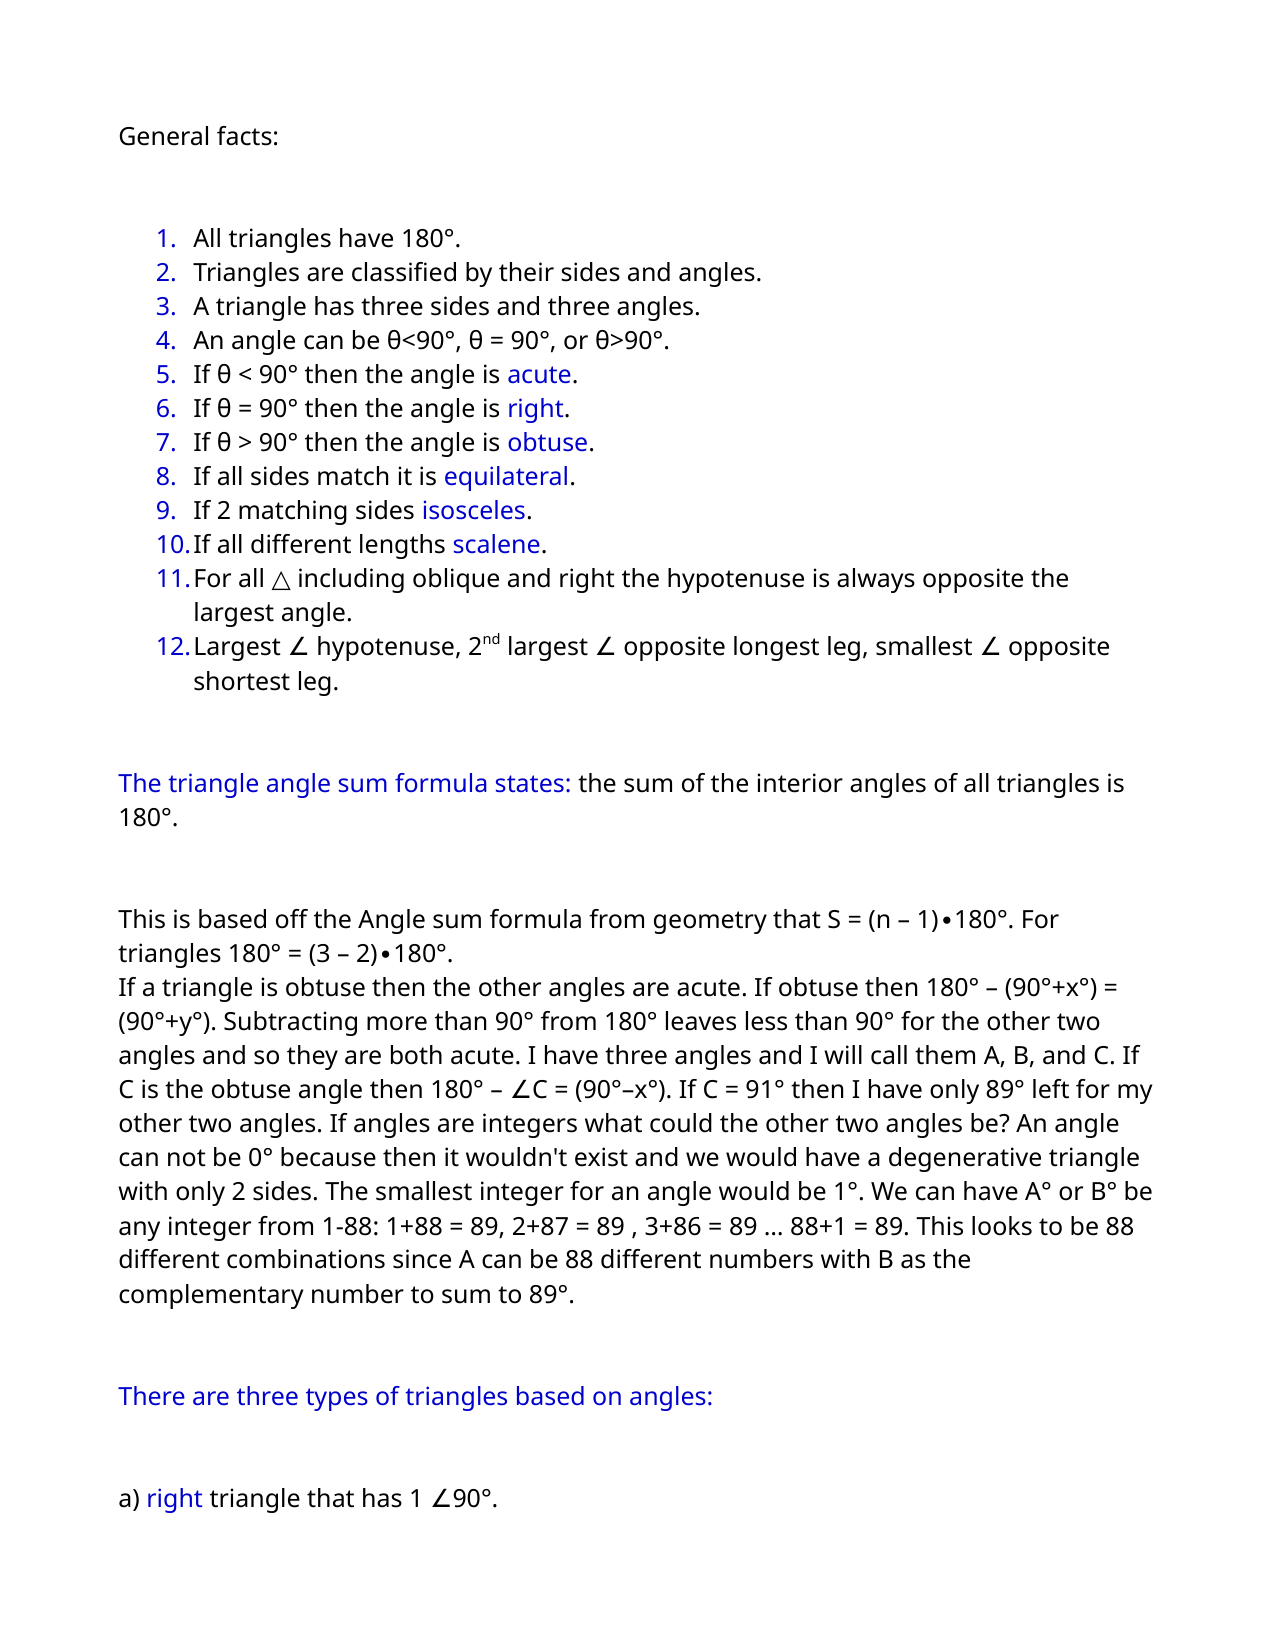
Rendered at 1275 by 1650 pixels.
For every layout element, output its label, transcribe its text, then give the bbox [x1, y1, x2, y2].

list If θ > 90° then the angle is obtuse. [156, 425, 1157, 459]
list Largest ∠ hypotenuse, 2nd largest ∠ opposite longest leg, smallest ∠ opposite shortest leg. [156, 629, 1157, 697]
text The triangle angle sum formula states: the sum of the interior angles of all triangles is 180°. [118, 765, 1157, 833]
list A triangle has three sides and three angles. [156, 288, 1157, 322]
list If all different lengths scalene. [156, 527, 1157, 561]
text If a triangle is obtuse then the other angles are acute. If obtuse then 180° – (90°+x°) = (90°+y°). Subtracting more than 90° from 180° leaves less than 90° for the other two angles and so they are both acute. I have three angles and I will call them A, B, and C. If C is the obtuse angle then 180° – ∠C = (90°–x°). If C = 91° then I have only 89° left for my other two angles. If angles are integers what could the other two angles be? An angle can not be 0° because then it wouldn't exist and we would have a degenerative triangle with only 2 sides. The smallest integer for an angle would be 1°. We can have A° or B° be any integer from 1-88: 1+88 = 89, 2+87 = 89 , 3+86 = 89 … 88+1 = 89. This looks to be 88 different combinations since A can be 88 different numbers with B as the complementary number to sum to 89°. [118, 970, 1157, 1310]
text General facts: [118, 118, 1157, 152]
list If θ < 90° then the angle is acute. [156, 357, 1157, 391]
text This is based off the Angle sum formula from geometry that S = (n – 1)∙180°. For triangles 180° = (3 – 2)∙180°. [118, 902, 1157, 970]
list Triangles are classified by their sides and angles. [156, 254, 1157, 288]
list If all sides match it is equilateral. [156, 459, 1157, 493]
list An angle can be θ<90°, θ = 90°, or θ>90°. [156, 322, 1157, 357]
text There are three types of triangles based on angles: [118, 1378, 1157, 1412]
list For all △ including oblique and right the hypotenuse is always opposite the largest angle. [156, 561, 1157, 629]
text a) right triangle that has 1 ∠90°. [118, 1481, 1157, 1515]
list If 2 matching sides isosceles. [156, 493, 1157, 527]
list All triangles have 180°. [156, 220, 1157, 254]
list If θ = 90° then the angle is right. [156, 391, 1157, 425]
